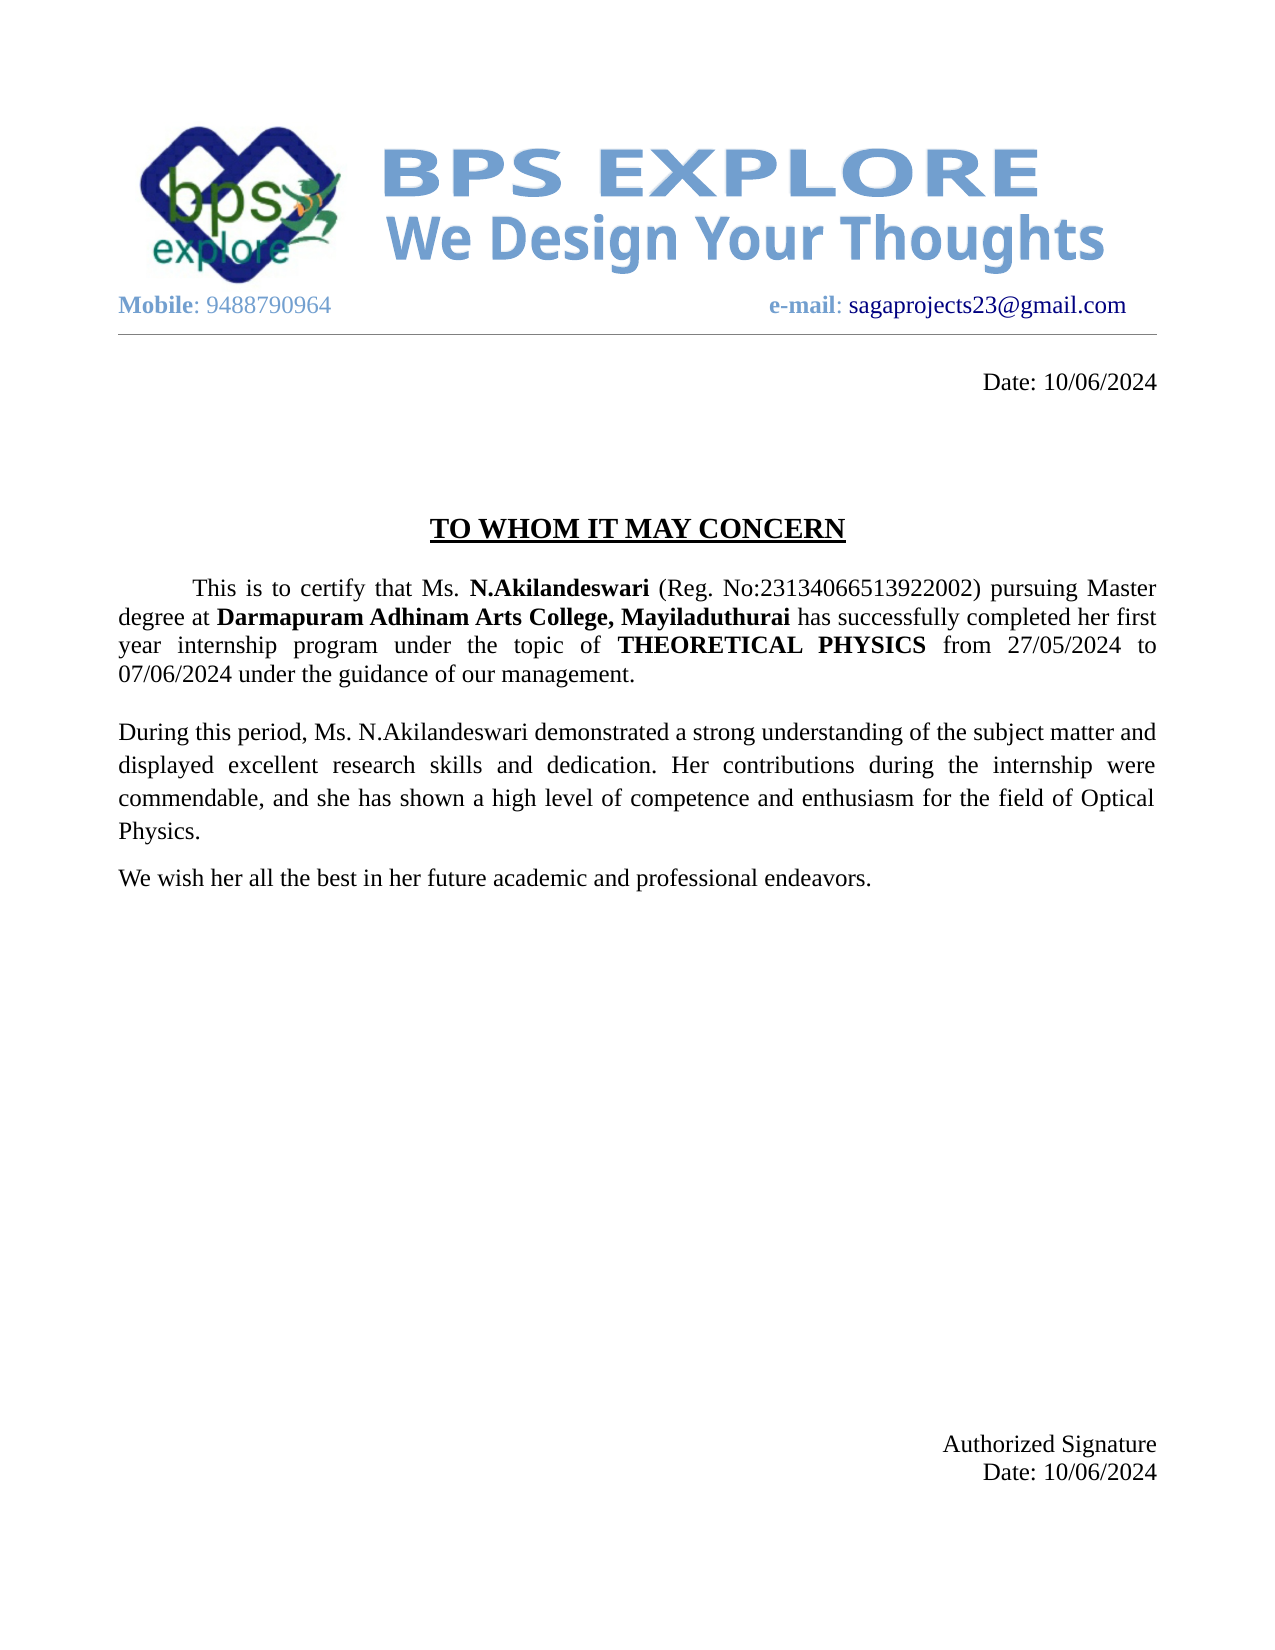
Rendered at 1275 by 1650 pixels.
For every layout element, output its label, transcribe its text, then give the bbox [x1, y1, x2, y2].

picture [159, 121, 329, 292]
text Date: 10/06/2024 [118, 1457, 1157, 1486]
text During this period, Ms. N.Akilandeswari demonstrated a strong understanding of the subject matter and displayed excellent research skills and dedication. Her contributions during the internship were commendable, and she has shown a high level of competence and enthusiasm for the field of Optical Physics. [118, 717, 1157, 845]
text This is to certify that Ms. N.Akilandeswari (Reg. No:23134066513922002) pursuing Master degree at Darmapuram Adhinam Arts College, Mayiladuthurai has successfully completed her first year internship program under the topic of THEORETICAL PHYSICS from 27/05/2024 to 07/06/2024 under the guidance of our management. [118, 573, 1157, 688]
text TO WHOM IT MAY CONCERN [118, 511, 1157, 544]
text We wish her all the best in her future academic and professional endeavors. [118, 863, 1157, 892]
text Date: 10/06/2024 [118, 367, 1157, 396]
text Authorized Signature [118, 1429, 1157, 1457]
